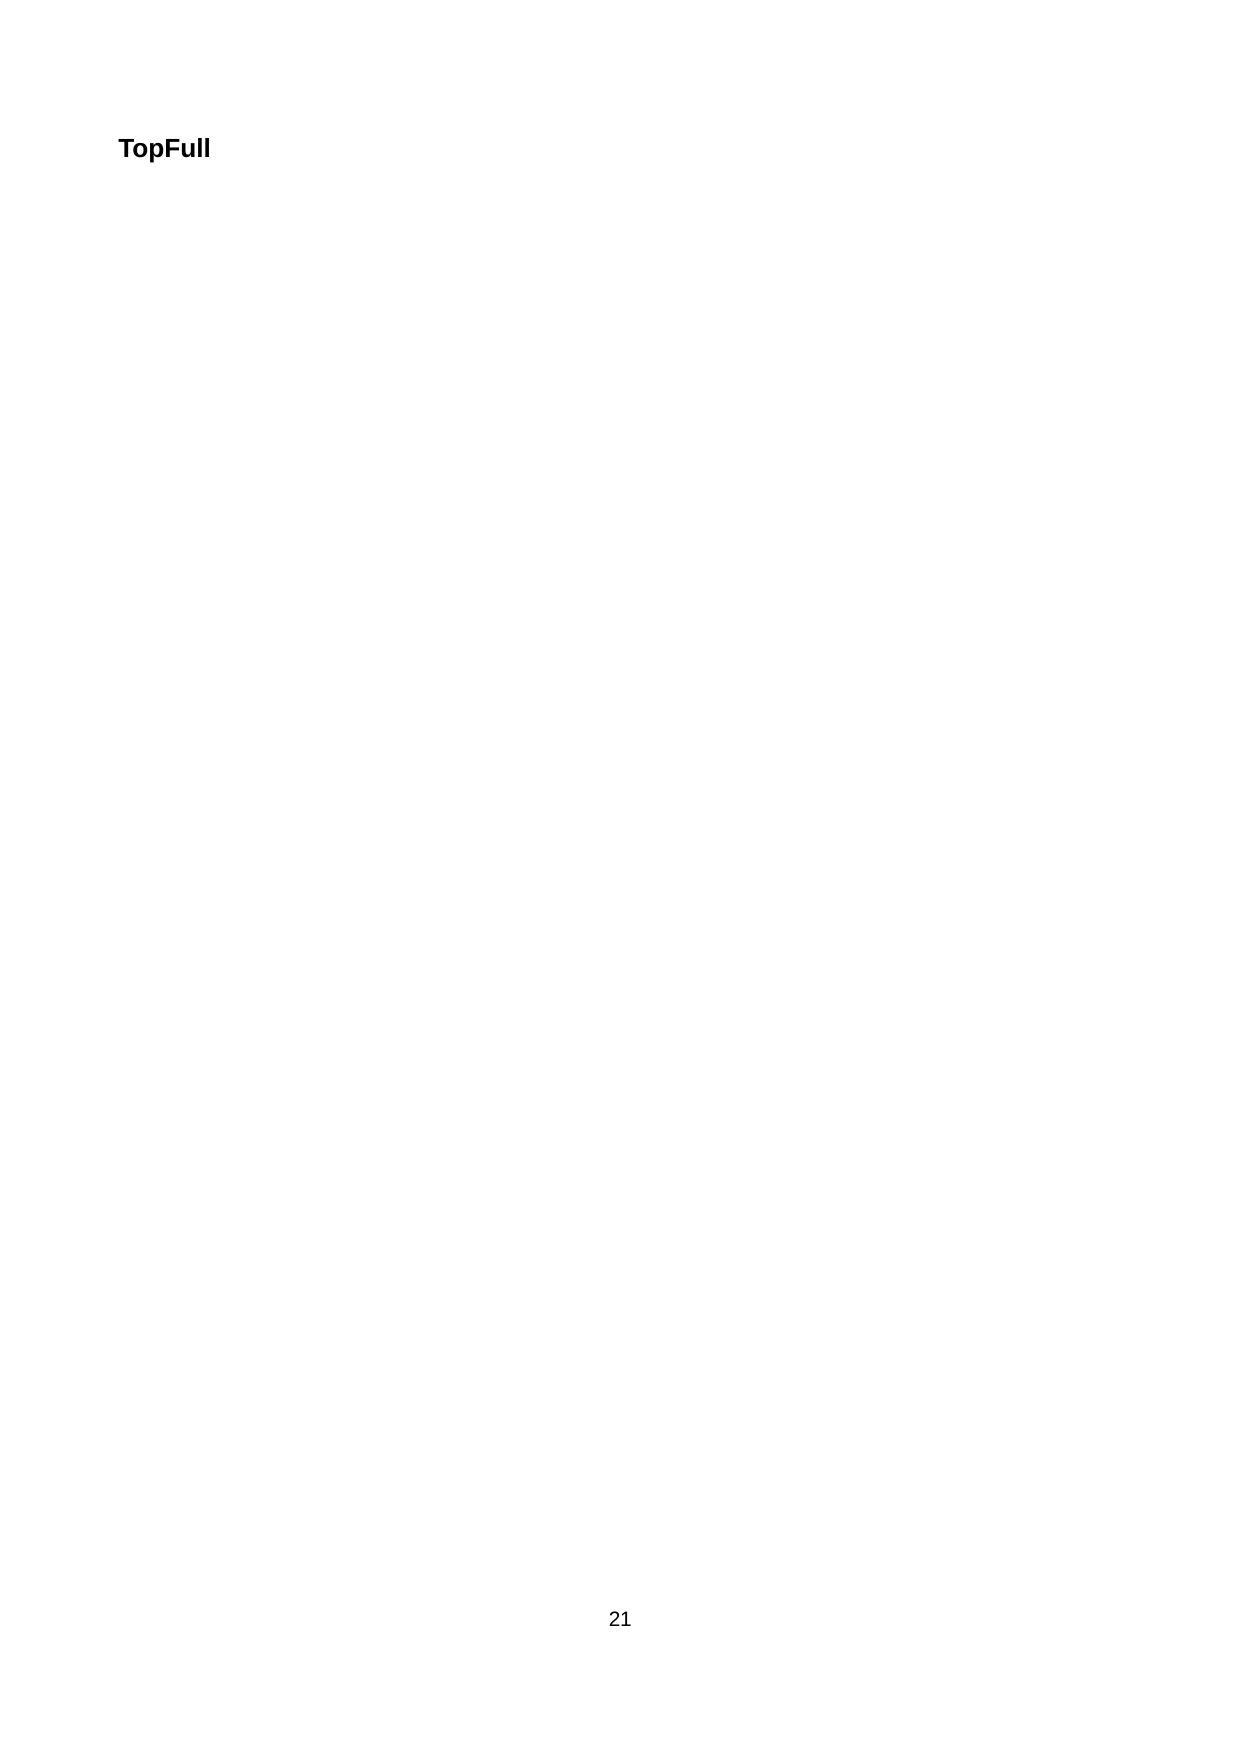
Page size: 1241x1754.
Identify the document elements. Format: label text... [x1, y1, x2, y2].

subtitle TopFull [118, 133, 1122, 163]
